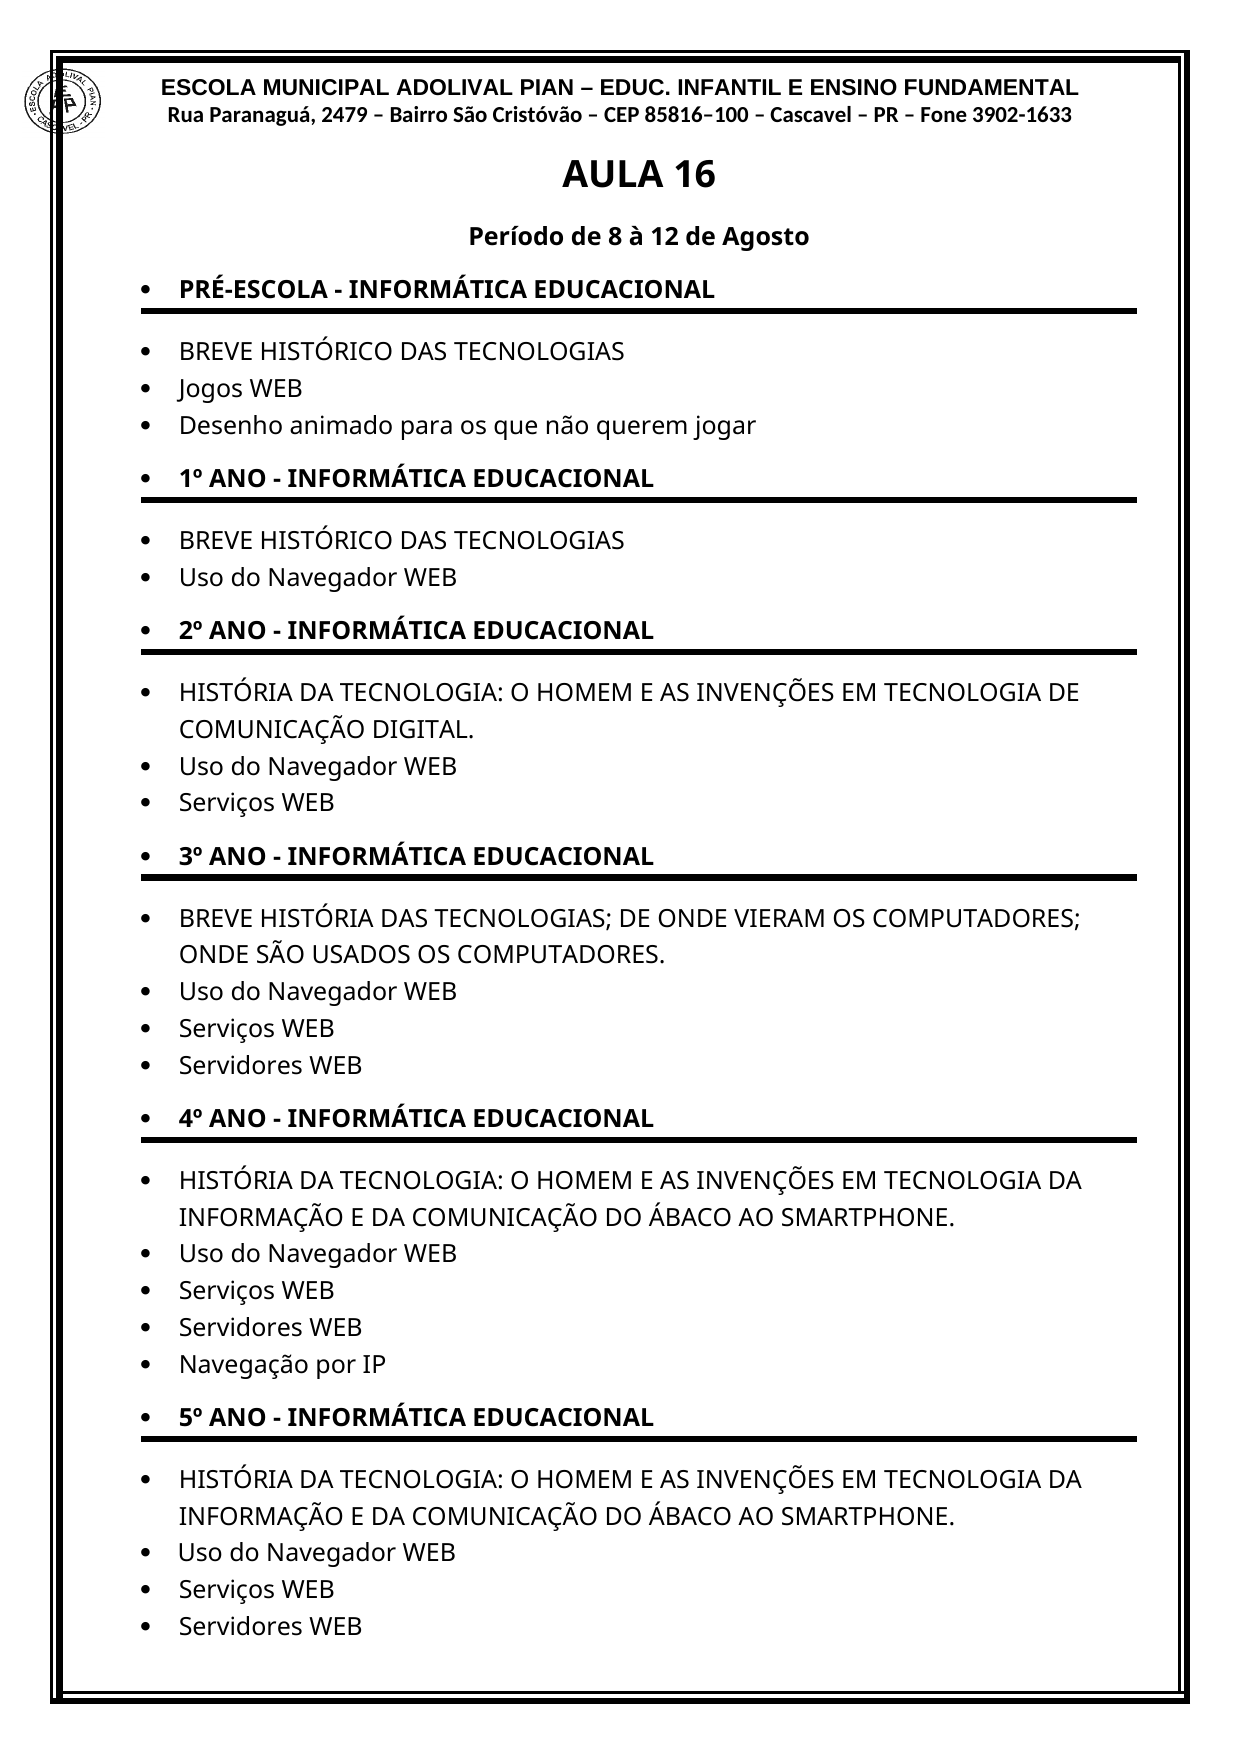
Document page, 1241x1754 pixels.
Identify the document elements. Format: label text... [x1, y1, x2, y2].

list Servidores WEB [141, 1609, 1137, 1643]
list Serviços WEB [141, 1011, 1137, 1044]
list Servidores WEB [141, 1047, 1137, 1081]
list Uso do Navegador WEB [141, 1535, 1137, 1569]
list 4º ANO - INFORMÁTICA EDUCACIONAL [141, 1101, 1137, 1137]
text Período de 8 à 12 de Agosto [141, 219, 1137, 253]
list Servidores WEB [141, 1309, 1137, 1344]
list 3º ANO - INFORMÁTICA EDUCACIONAL [141, 838, 1137, 874]
list Uso do Navegador WEB [141, 559, 1137, 593]
text AULA 16 [141, 147, 1137, 198]
list HISTÓRIA DA TECNOLOGIA: O HOMEM E AS INVENÇÕES EM TECNOLOGIA DA INFORMAÇÃO E DA COMUNICAÇÃO DO ÁBACO AO SMARTPHONE. [141, 1162, 1137, 1233]
list PRÉ-ESCOLA - INFORMÁTICA EDUCACIONAL [141, 272, 1137, 308]
list Uso do Navegador WEB [141, 748, 1137, 782]
list Desenho animado para os que não querem jogar [141, 407, 1137, 442]
list 5º ANO - INFORMÁTICA EDUCACIONAL [141, 1400, 1137, 1436]
list HISTÓRIA DA TECNOLOGIA: O HOMEM E AS INVENÇÕES EM TECNOLOGIA DA INFORMAÇÃO E DA COMUNICAÇÃO DO ÁBACO AO SMARTPHONE. [141, 1462, 1137, 1532]
list BREVE HISTÓRIA DAS TECNOLOGIAS; DE ONDE VIERAM OS COMPUTADORES; ONDE SÃO USADOS OS COMPUTADORES. [141, 900, 1137, 971]
list Serviços WEB [141, 1273, 1137, 1307]
list Uso do Navegador WEB [141, 1236, 1137, 1270]
list 2º ANO - INFORMÁTICA EDUCACIONAL [141, 613, 1137, 649]
list BREVE HISTÓRICO DAS TECNOLOGIAS [141, 334, 1137, 368]
list Navegação por IP [141, 1346, 1137, 1380]
list BREVE HISTÓRICO DAS TECNOLOGIAS [141, 523, 1137, 557]
list Uso do Navegador WEB [141, 974, 1137, 1008]
list Jogos WEB [141, 371, 1137, 405]
list HISTÓRIA DA TECNOLOGIA: O HOMEM E AS INVENÇÕES EM TECNOLOGIA DE COMUNICAÇÃO DIGITAL. [141, 675, 1137, 746]
list Serviços WEB [141, 1572, 1137, 1606]
list Serviços WEB [141, 785, 1137, 819]
list 1º ANO - INFORMÁTICA EDUCACIONAL [141, 461, 1137, 497]
